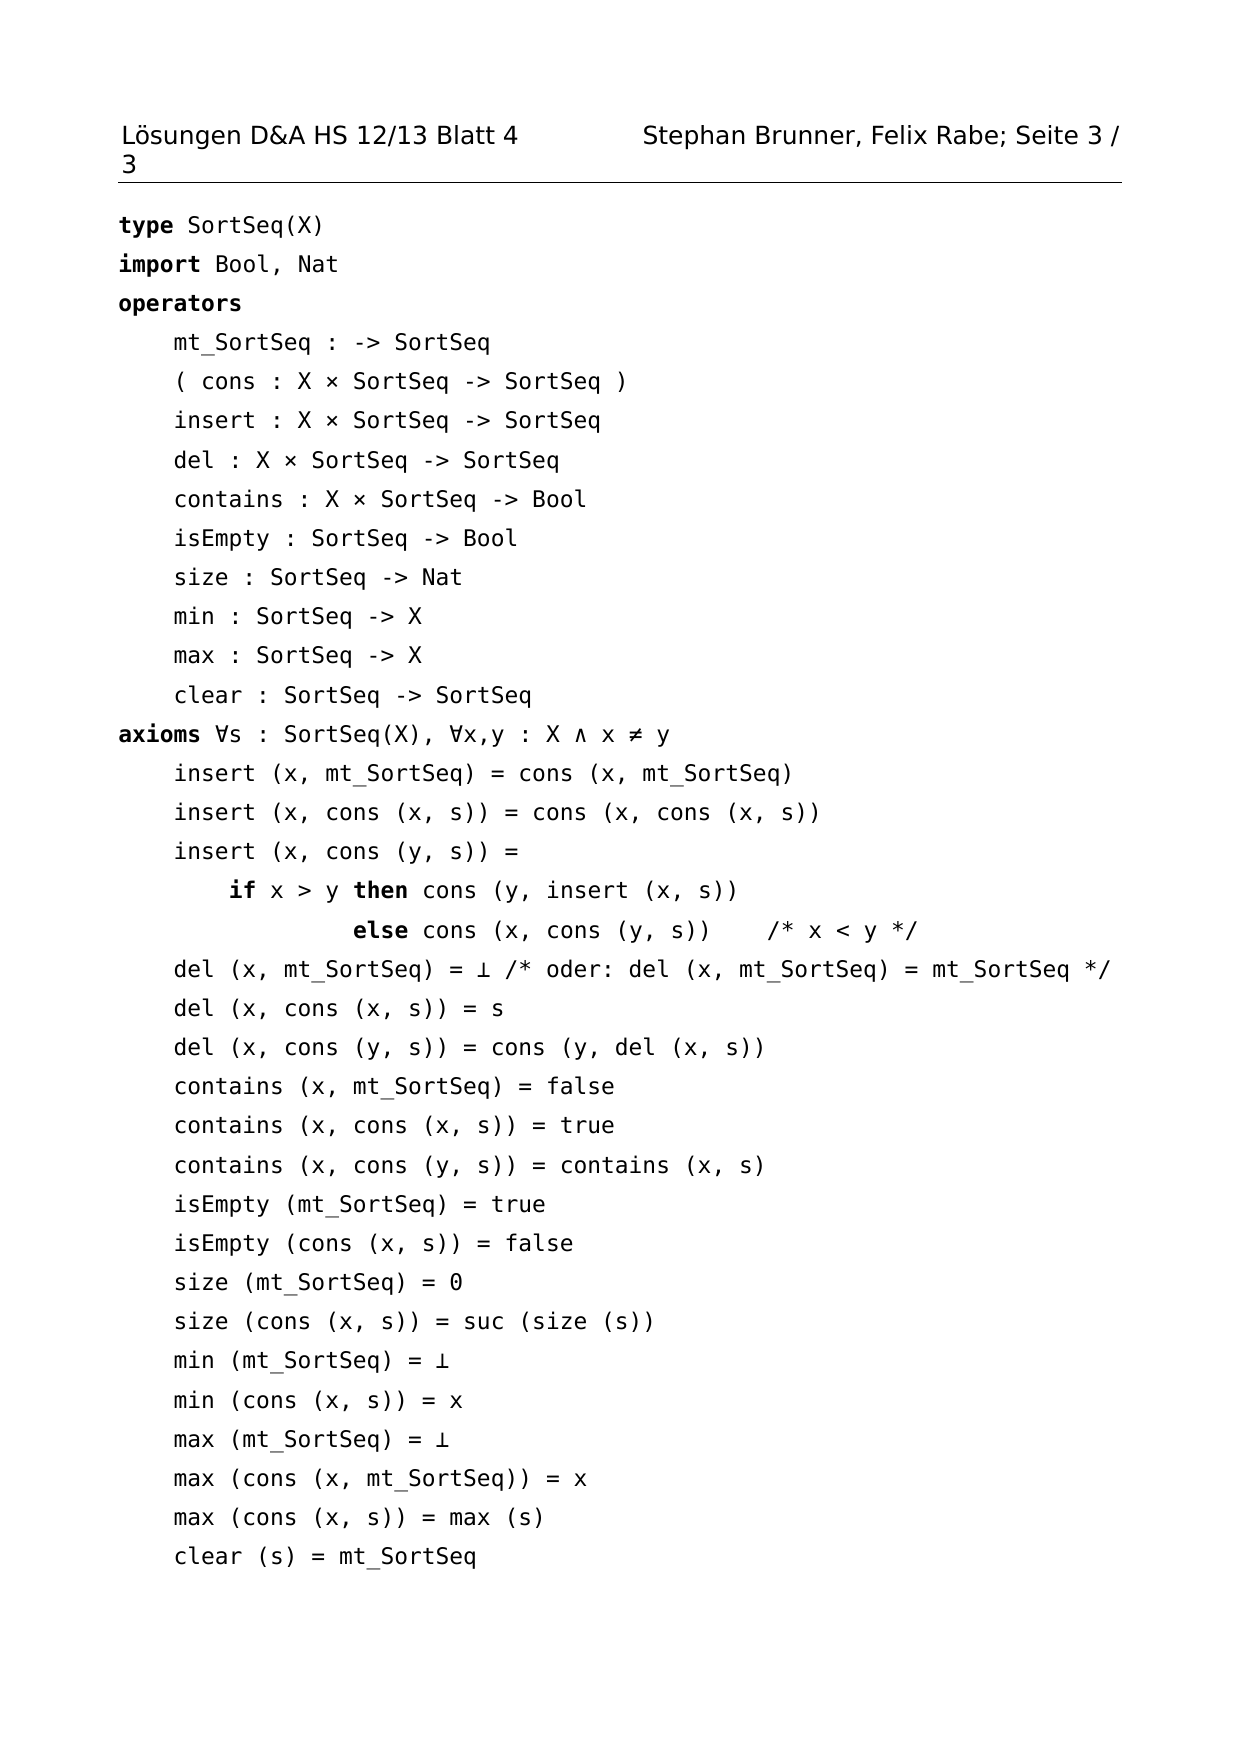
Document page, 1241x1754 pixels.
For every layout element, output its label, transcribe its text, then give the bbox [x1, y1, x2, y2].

text insert (x, cons (y, s)) = [118, 838, 1122, 865]
text contains (x, cons (y, s)) = contains (x, s) [118, 1152, 1122, 1178]
text size : SortSeq -> Nat [118, 564, 1122, 591]
text type SortSeq(X) [118, 212, 1122, 238]
text min (cons (x, s)) = x [118, 1387, 1122, 1413]
text contains (x, cons (x, s)) = true [118, 1113, 1122, 1139]
text contains (x, mt_SortSeq) = false [118, 1073, 1122, 1100]
text max (cons (x, s)) = max (s) [118, 1504, 1122, 1531]
text else cons (x, cons (y, s)) /* x < y */ [118, 917, 1122, 943]
text ( cons : X × SortSeq -> SortSeq ) [118, 368, 1122, 395]
text clear : SortSeq -> SortSeq [118, 682, 1122, 708]
text del (x, cons (y, s)) = cons (y, del (x, s)) [118, 1034, 1122, 1061]
text contains : X × SortSeq -> Bool [118, 486, 1122, 513]
text mt_SortSeq : -> SortSeq [118, 329, 1122, 356]
text size (cons (x, s)) = suc (size (s)) [118, 1308, 1122, 1335]
text import Bool, Nat [118, 251, 1122, 278]
text del : X × SortSeq -> SortSeq [118, 447, 1122, 473]
text min : SortSeq -> X [118, 603, 1122, 630]
text if x > y then cons (y, insert (x, s)) [118, 878, 1122, 904]
text isEmpty (cons (x, s)) = false [118, 1230, 1122, 1257]
text max (cons (x, mt_SortSeq)) = x [118, 1465, 1122, 1492]
text insert (x, cons (x, s)) = cons (x, cons (x, s)) [118, 799, 1122, 826]
text del (x, cons (x, s)) = s [118, 995, 1122, 1022]
text min (mt_SortSeq) = ⊥ [118, 1348, 1122, 1374]
text isEmpty (mt_SortSeq) = true [118, 1191, 1122, 1218]
text clear (s) = mt_SortSeq [118, 1543, 1122, 1570]
text isEmpty : SortSeq -> Bool [118, 525, 1122, 552]
text del (x, mt_SortSeq) = ⊥ /* oder: del (x, mt_SortSeq) = mt_SortSeq */ [118, 956, 1122, 983]
text operators [118, 290, 1122, 317]
text axioms ∀s : SortSeq(X), ∀x,y : X ∧ x ≠ y [118, 721, 1122, 748]
text max : SortSeq -> X [118, 643, 1122, 669]
text max (mt_SortSeq) = ⊥ [118, 1426, 1122, 1453]
text insert (x, mt_SortSeq) = cons (x, mt_SortSeq) [118, 760, 1122, 787]
text insert : X × SortSeq -> SortSeq [118, 408, 1122, 434]
text size (mt_SortSeq) = 0 [118, 1269, 1122, 1296]
